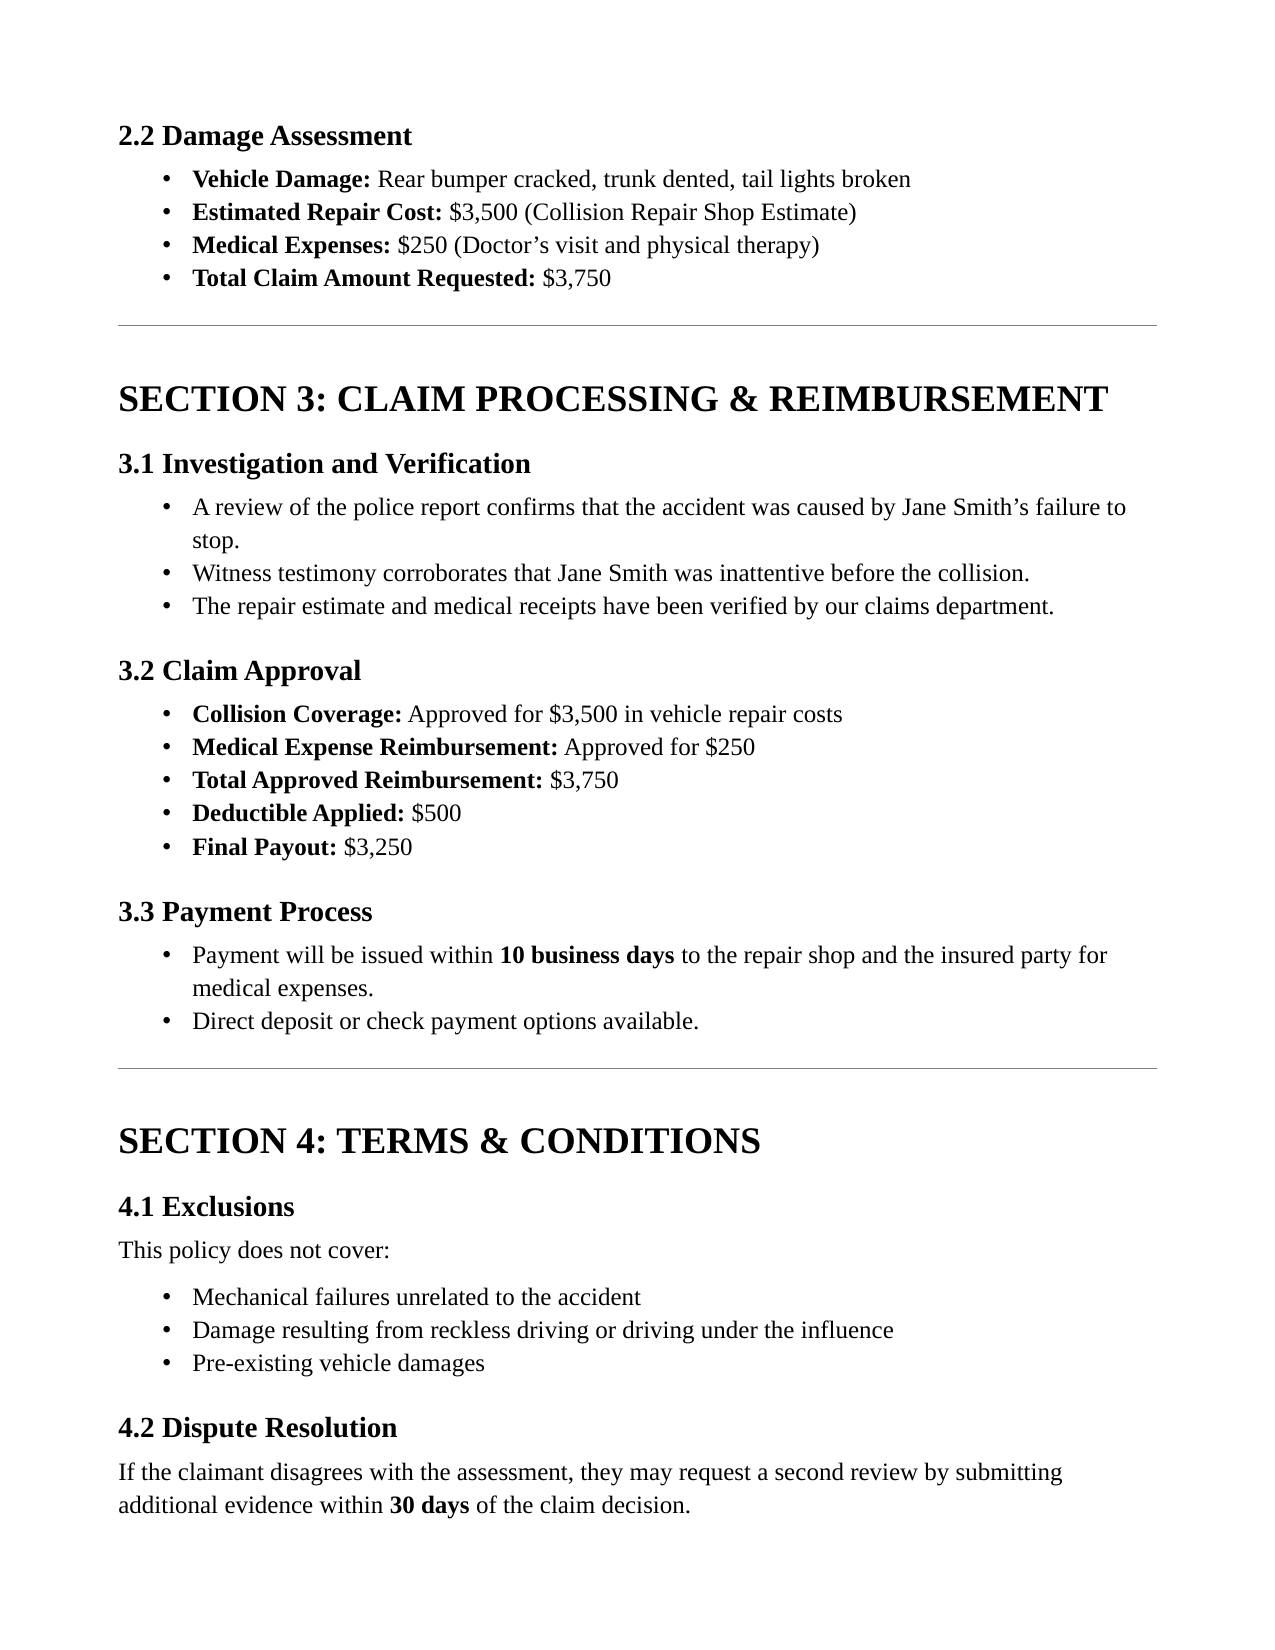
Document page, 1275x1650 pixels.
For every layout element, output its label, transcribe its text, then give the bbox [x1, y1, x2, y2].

subtitle SECTION 4: TERMS & CONDITIONS [118, 1118, 1157, 1162]
list Mechanical failures unrelated to the accident [162, 1282, 1157, 1311]
list Payment will be issued within 10 business days to the repair shop and the insured party for medical expenses. [162, 940, 1157, 1002]
subtitle 2.2 Damage Assessment [118, 118, 1157, 152]
list Direct deposit or check payment options available. [162, 1006, 1157, 1034]
text If the claimant disagrees with the assessment, they may request a second review by submitting additional evidence within 30 days of the claim decision. [118, 1457, 1157, 1518]
list Vehicle Damage: Rear bumper cracked, trunk dented, tail lights broken [162, 164, 1157, 193]
list Medical Expenses: $250 (Doctor’s visit and physical therapy) [162, 230, 1157, 259]
subtitle SECTION 3: CLAIM PROCESSING & REIMBURSEMENT [118, 376, 1157, 419]
list A review of the police report confirms that the accident was caused by Jane Smith’s failure to stop. [162, 492, 1157, 554]
list Deductible Applied: $500 [162, 798, 1157, 827]
subtitle 4.2 Dispute Resolution [118, 1411, 1157, 1444]
list Collision Coverage: Approved for $3,500 in vehicle repair costs [162, 699, 1157, 728]
list Total Approved Reimbursement: $3,750 [162, 766, 1157, 794]
subtitle 3.1 Investigation and Verification [118, 446, 1157, 480]
list Damage resulting from reckless driving or driving under the influence [162, 1315, 1157, 1344]
list Total Claim Amount Requested: $3,750 [162, 263, 1157, 292]
list The repair estimate and medical receipts have been verified by our claims department. [162, 591, 1157, 620]
subtitle 3.2 Claim Approval [118, 653, 1157, 687]
text This policy does not cover: [118, 1235, 1157, 1263]
subtitle 3.3 Payment Process [118, 894, 1157, 927]
list Medical Expense Reimbursement: Approved for $250 [162, 732, 1157, 761]
list Witness testimony corroborates that Jane Smith was inattentive before the collision. [162, 558, 1157, 587]
list Final Payout: $3,250 [162, 832, 1157, 860]
list Pre-existing vehicle damages [162, 1348, 1157, 1377]
list Estimated Repair Cost: $3,500 (Collision Repair Shop Estimate) [162, 197, 1157, 226]
subtitle 4.1 Exclusions [118, 1189, 1157, 1222]
